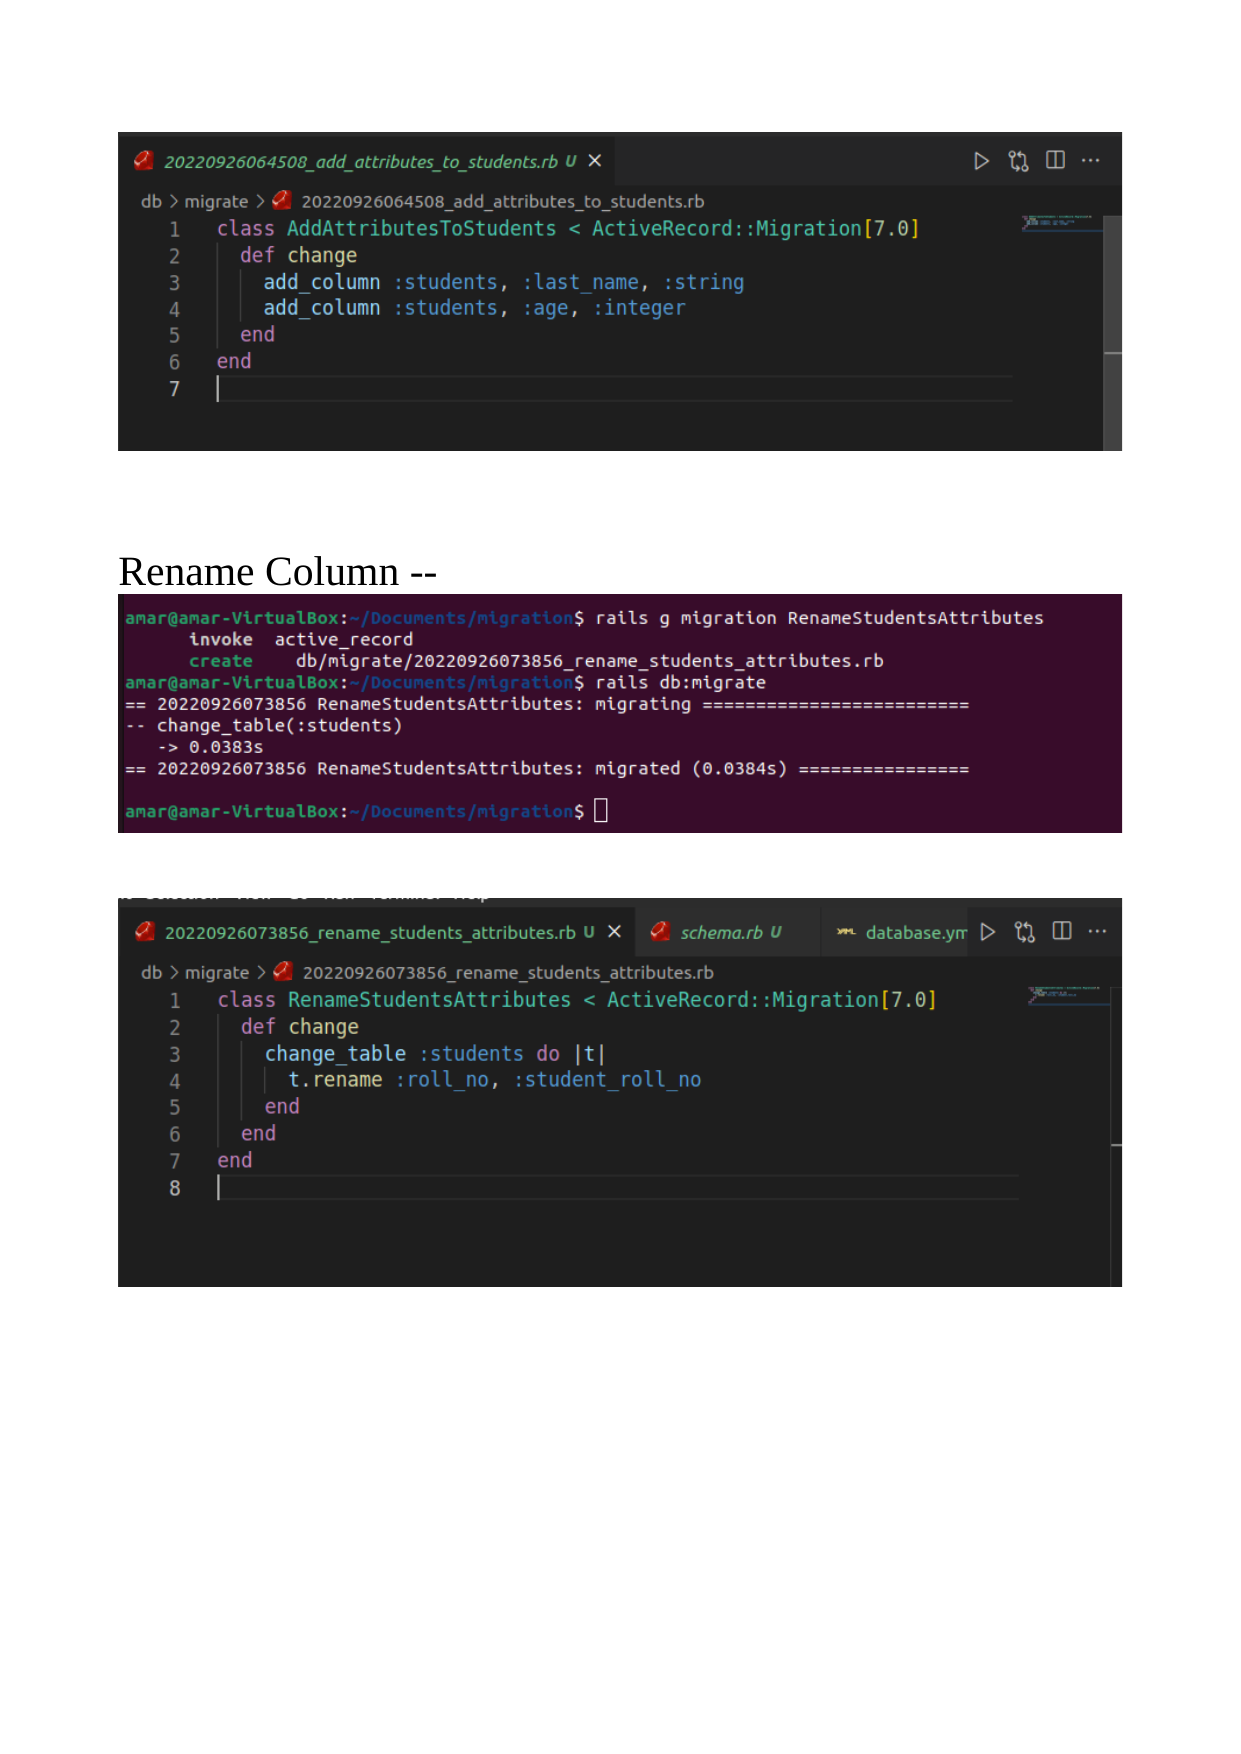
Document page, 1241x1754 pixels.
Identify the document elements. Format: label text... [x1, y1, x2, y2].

picture [118, 594, 1123, 833]
picture [118, 132, 1123, 451]
picture [118, 898, 1123, 1287]
text Rename Column -- [118, 546, 1122, 594]
